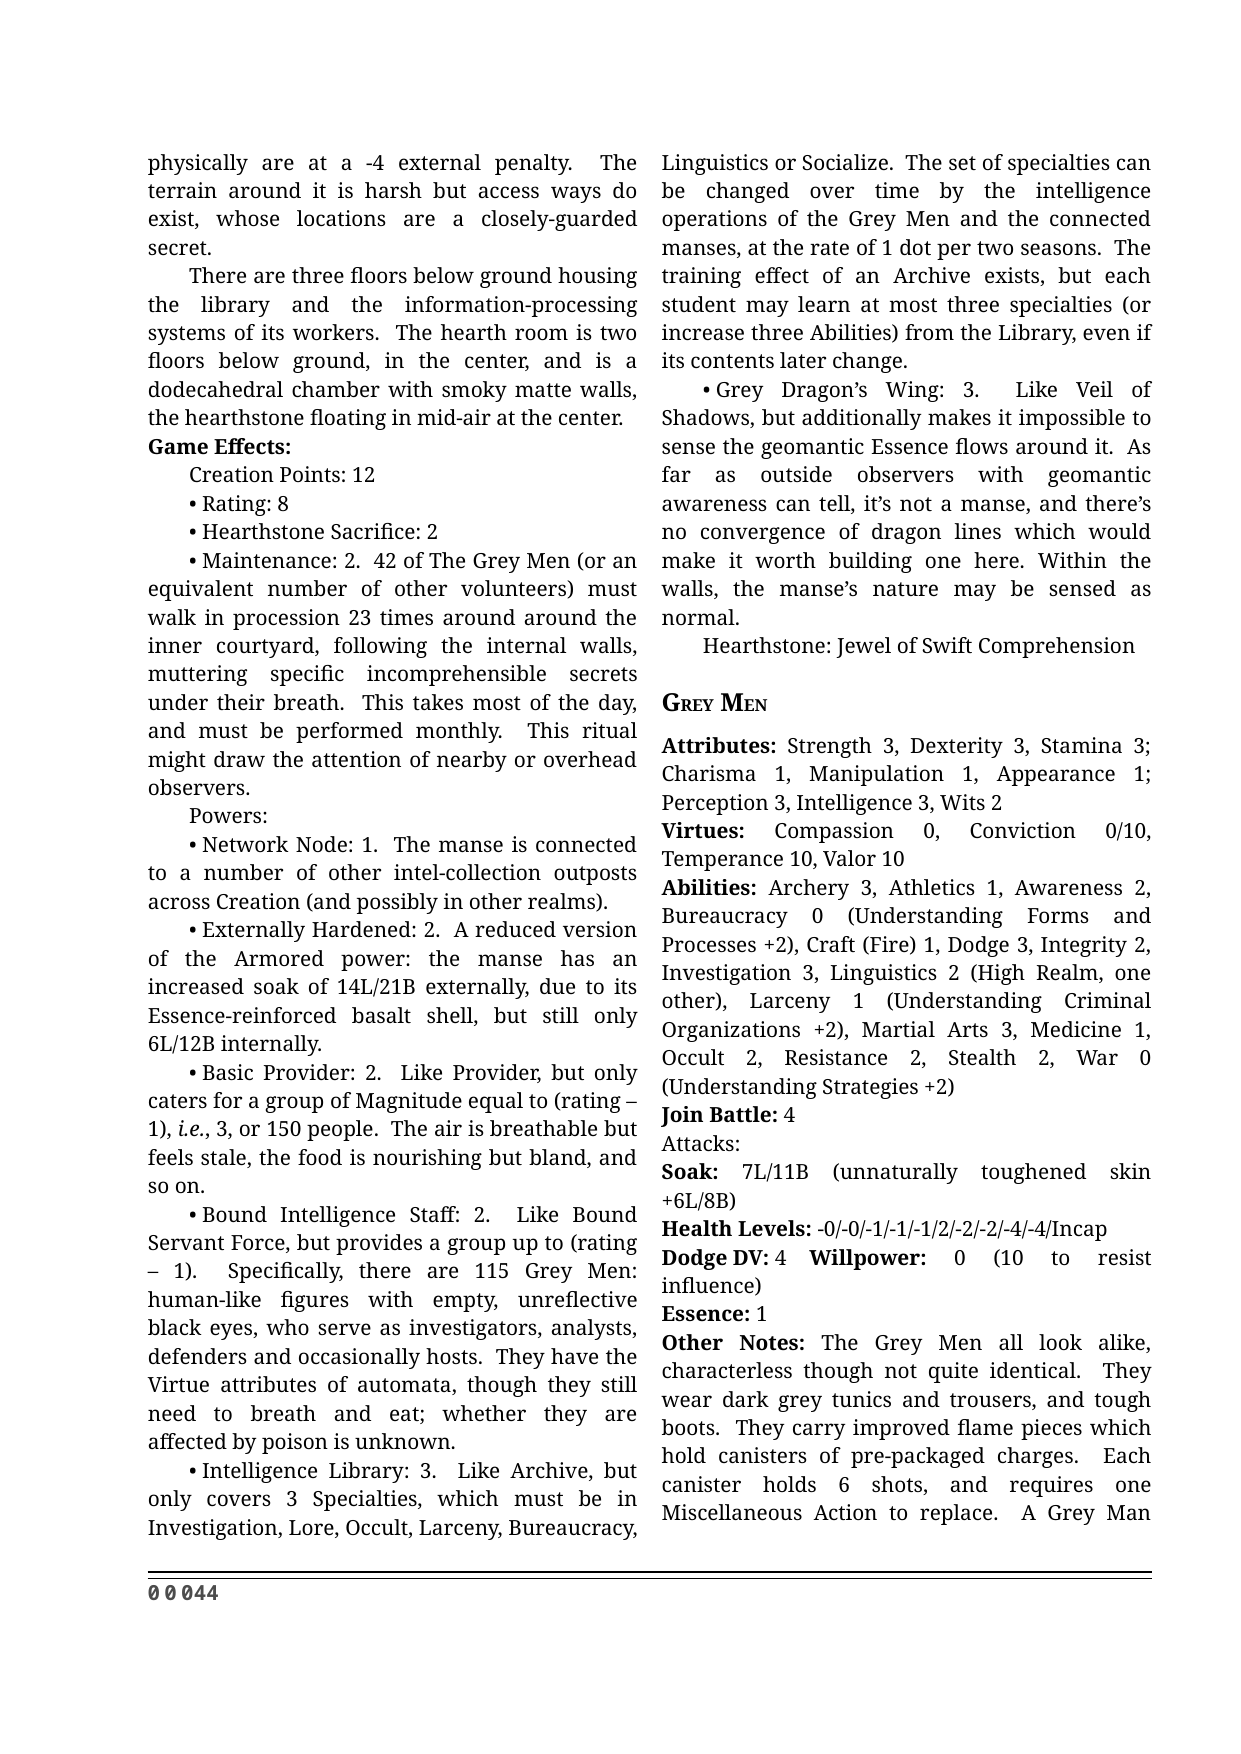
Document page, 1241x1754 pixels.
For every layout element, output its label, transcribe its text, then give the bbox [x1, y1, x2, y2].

text Abilities: Archery 3, Athletics 1, Awareness 2, Bureaucracy 0 (Understanding Forms and Processes +2), Craft (Fire) 1, Dodge 3, Integrity 2, Investigation 3, Linguistics 2 (High Realm, one other), Larceny 1 (Understanding Criminal Organizations +2), Martial Arts 3, Medicine 1, Occult 2, Resistance 2, Stealth 2, War 0 (Understanding Strategies +2) [661, 873, 1152, 1100]
text Game Effects: [148, 432, 638, 460]
list Network Node: 1. The manse is connected to a number of other intel-collection outposts across Creation (and possibly in other realms). [148, 830, 638, 915]
list Basic Provider: 2. Like Provider, but only caters for a group of Magnitude equal to (rating – 1), i.e., 3, or 150 people. The air is breathable but feels stale, the food is nourishing but bland, and so on. [148, 1058, 638, 1200]
text Attributes: Strength 3, Dexterity 3, Stamina 3; Charisma 1, Manipulation 1, Appearance 1; Perception 3, Intelligence 3, Wits 2 [661, 731, 1152, 816]
list Linguistics or Socialize. The set of specialties can be changed over time by the intelligence operations of the Grey Men and the connected manses, at the rate of 1 dot per two seasons. The training effect of an Archive exists, but each student may learn at most three specialties (or increase three Abilities) from the Library, even if its contents later change. [661, 148, 1152, 375]
text Powers: [148, 802, 638, 830]
list Externally Hardened: 2. A reduced version of the Armored power: the manse has an increased soak of 14L/21B externally, due to its Essence-reinforced basalt shell, but still only 6L/12B internally. [148, 915, 638, 1058]
list Bound Intelligence Staff: 2. Like Bound Servant Force, but provides a group up to (rating – 1). Specifically, there are 115 Grey Men: human-like figures with empty, unreflective black eyes, who serve as investigators, analysts, defenders and occasionally hosts. They have the Virtue attributes of automata, though they still need to breath and eat; whether they are affected by poison is unknown. [148, 1200, 638, 1456]
text Join Battle: 4 [661, 1100, 1152, 1129]
list Maintenance: 2. 42 of The Grey Men (or an equivalent number of other volunteers) must walk in procession 23 times around around the inner courtyard, following the internal walls, muttering specific incomprehensible secrets under their breath. This takes most of the day, and must be performed monthly. This ritual might draw the attention of nearby or overhead observers. [148, 546, 638, 802]
text Dodge DV: 4 Willpower: 0 (10 to resist influence) [661, 1243, 1152, 1299]
text Health Levels: -0/-0/-1/-1/-1/2/-2/-2/-4/-4/Incap [661, 1214, 1152, 1243]
text physically are at a -4 external penalty. The terrain around it is harsh but access ways do exist, whose locations are a closely-guarded secret. [148, 148, 638, 261]
list Grey Dragon’s Wing: 3. Like Veil of Shadows, but additionally makes it impossible to sense the geomantic Essence flows around it. As far as outside observers with geomantic awareness can tell, it’s not a manse, and there’s no convergence of dragon lines which would make it worth building one here. Within the walls, the manse’s nature may be sensed as normal. [661, 375, 1152, 631]
list Hearthstone Sacrifice: 2 [148, 517, 638, 546]
text Virtues: Compassion 0, Conviction 0/10, Temperance 10, Valor 10 [661, 816, 1152, 873]
text Soak: 7L/11B (unnaturally toughened skin +6L/8B) [661, 1157, 1152, 1214]
list Rating: 8 [148, 489, 638, 517]
text Other Notes: The Grey Men all look alike, characterless though not quite identical. They wear dark grey tunics and trousers, and tough boots. They carry improved flame pieces which hold canisters of pre-packaged charges. Each canister holds 6 shots, and requires one Miscellaneous Action to replace. A Grey Man [661, 1328, 1152, 1527]
text There are three floors below ground housing the library and the information-processing systems of its workers. The hearth room is two floors below ground, in the center, and is a dodecahedral chamber with smoky matte walls, the hearthstone floating in mid-air at the center. [148, 261, 638, 432]
text Hearthstone: Jewel of Swift Comprehension [661, 631, 1152, 659]
text Creation Points: 12 [148, 460, 638, 489]
text Essence: 1 [661, 1299, 1152, 1328]
list Intelligence Library: 3. Like Archive, but only covers 3 Specialties, which must be in Investigation, Lore, Occult, Larceny, Bureaucracy, [148, 1456, 638, 1541]
subtitle Grey Men [661, 684, 1152, 718]
text Attacks: [661, 1129, 1152, 1157]
